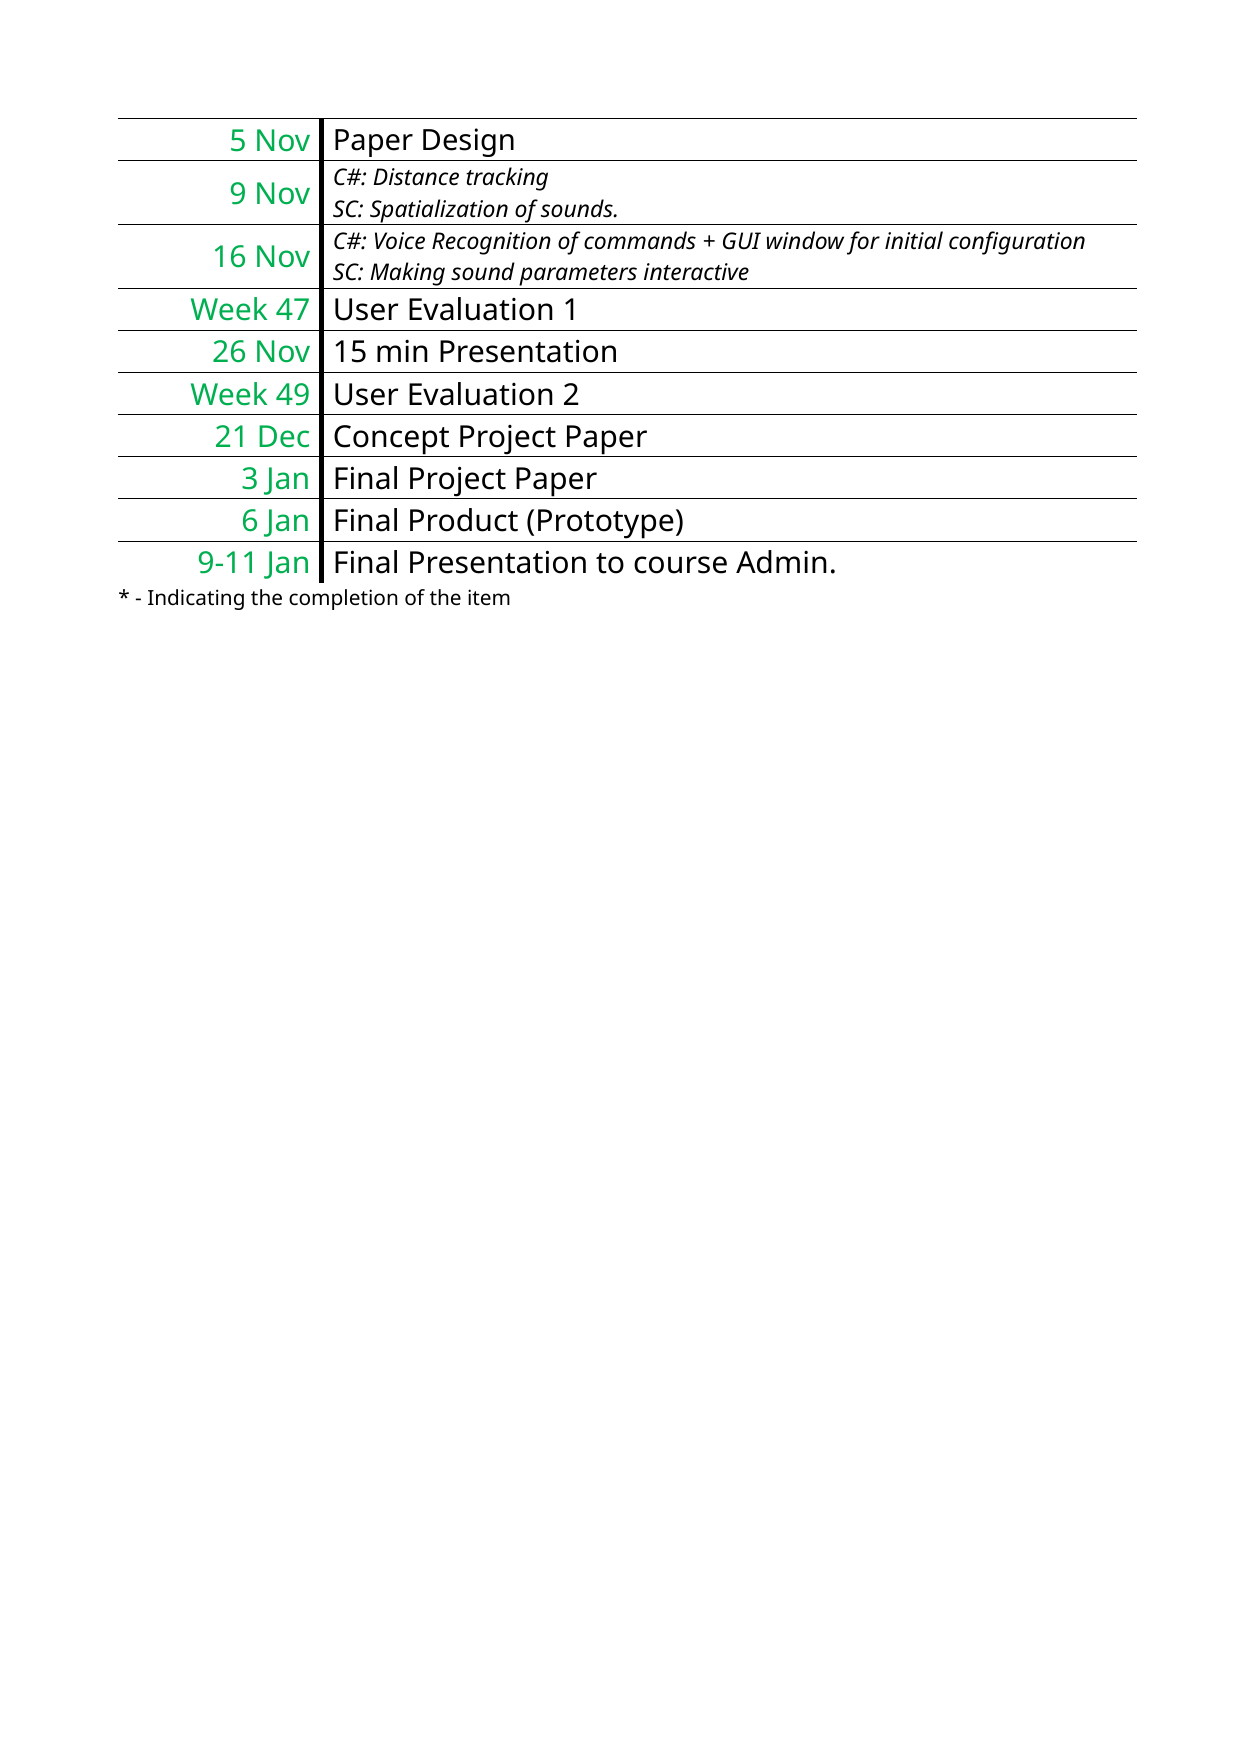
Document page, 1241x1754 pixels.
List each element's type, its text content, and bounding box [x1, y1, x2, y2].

table_cell User Evaluation 2 [324, 373, 1137, 414]
table_cell Concept Project Paper [324, 415, 1137, 456]
table_cell C#: Voice Recognition of commands + GUI window for initial configuration SC: Making sound parameters interactive [324, 225, 1137, 287]
table_cell 9 Nov [118, 161, 319, 224]
table_cell 21 Dec [118, 415, 319, 456]
table_cell Week 47 [118, 289, 319, 329]
table_cell 5 Nov [118, 119, 319, 160]
table_cell Final Presentation to course Admin. [324, 542, 1137, 583]
table_cell Final Project Paper [324, 457, 1137, 498]
table_cell 26 Nov [118, 331, 319, 372]
table_cell User Evaluation 1 [324, 289, 1137, 329]
table_cell C#: Distance tracking SC: Spatialization of sounds. [324, 161, 1137, 224]
table_cell Final Product (Prototype) [324, 499, 1137, 541]
table_cell 16 Nov [118, 225, 319, 287]
table_cell Paper Design [324, 119, 1137, 160]
table_cell 9-11 Jan [118, 542, 319, 583]
table_cell 15 min Presentation [324, 331, 1137, 372]
table_cell 6 Jan [118, 499, 319, 541]
table_cell Week 49 [118, 373, 319, 414]
table_cell 3 Jan [118, 457, 319, 498]
text * - Indicating the completion of the item [118, 583, 1122, 611]
